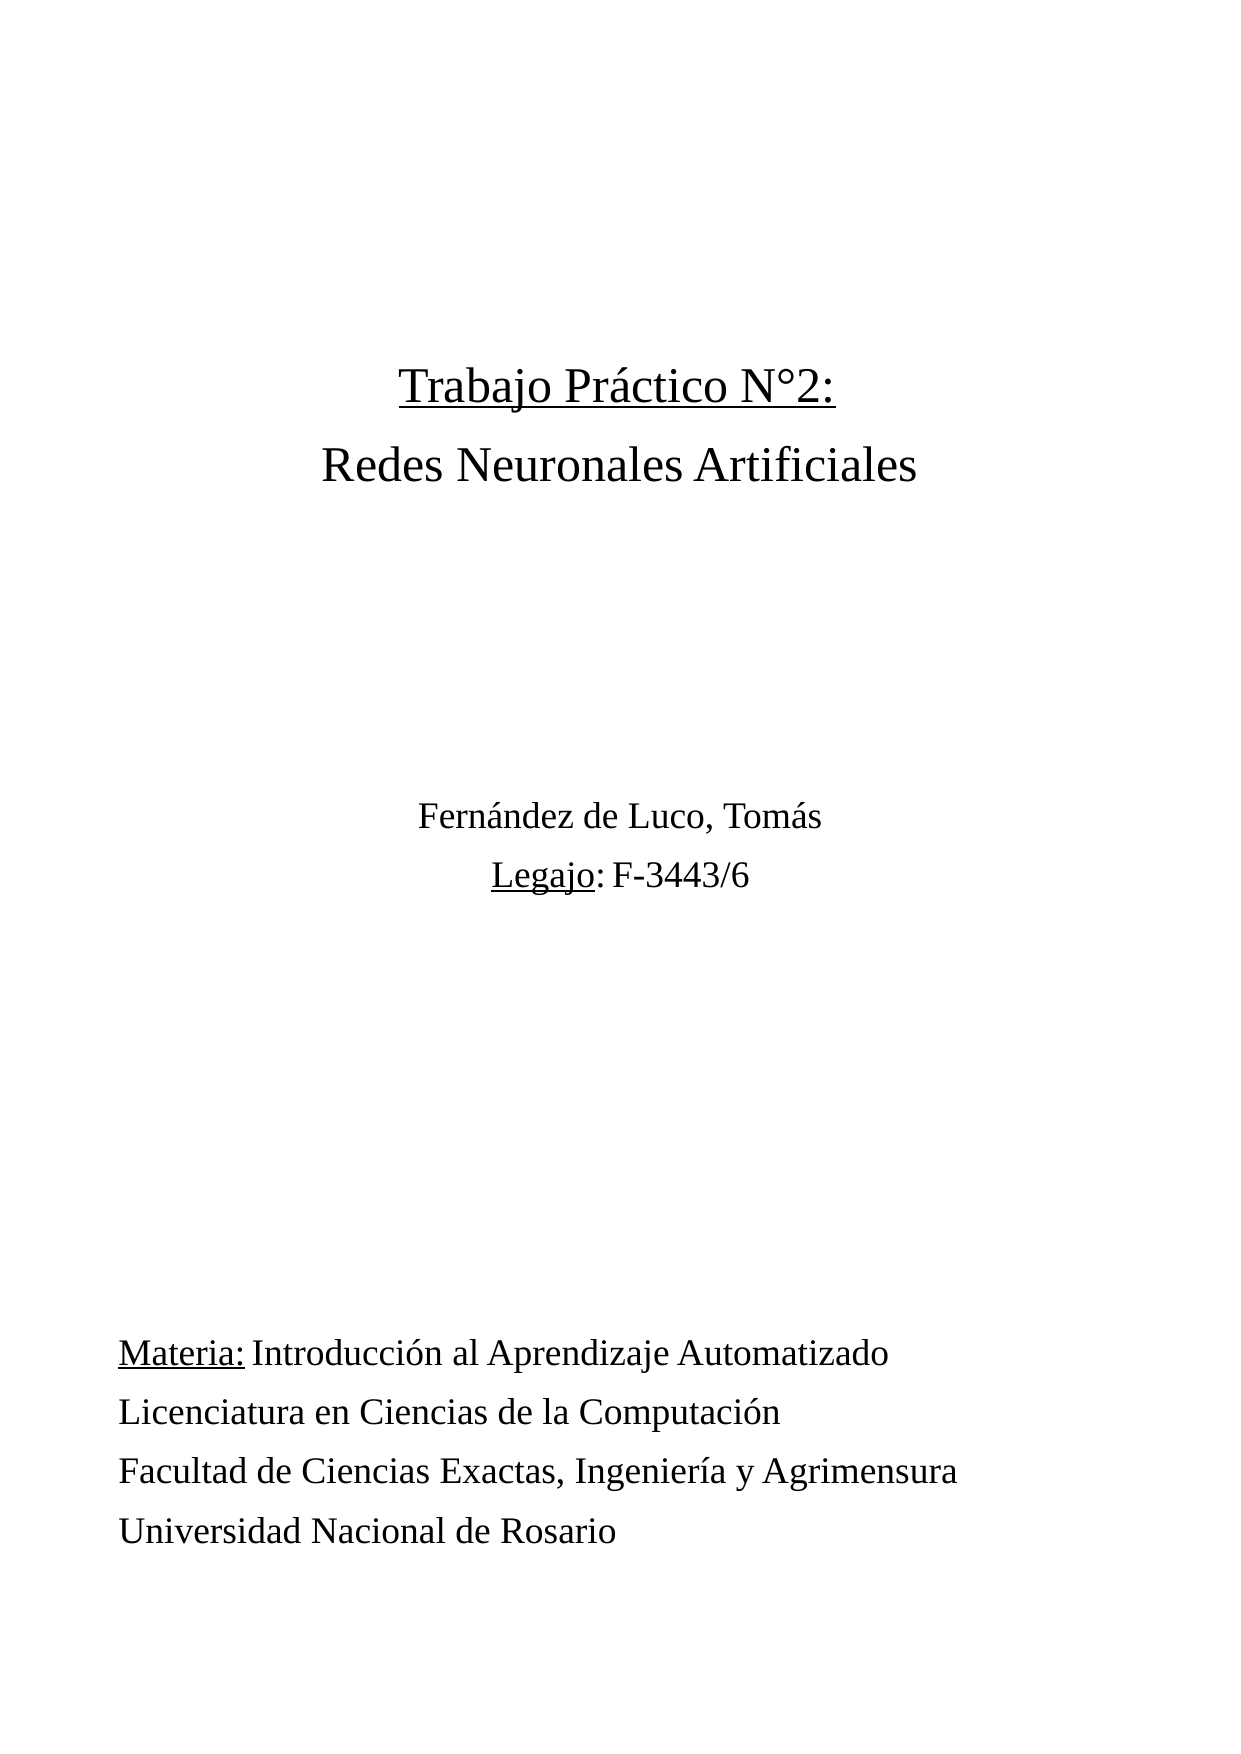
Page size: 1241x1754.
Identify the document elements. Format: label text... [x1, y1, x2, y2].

text Fernández de Luco, Tomás [118, 793, 1122, 836]
text Materia: Introducción al Aprendizaje Automatizado [118, 1330, 1122, 1373]
text Trabajo Práctico N°2: [118, 356, 1122, 413]
text Legajo: F-3443/6 [118, 853, 1122, 896]
text Universidad Nacional de Rosario [118, 1508, 1122, 1551]
text Redes Neuronales Artificiales [118, 435, 1122, 493]
text Facultad de Ciencias Exactas, Ingeniería y Agrimensura [118, 1449, 1122, 1492]
text Licenciatura en Ciencias de la Computación [118, 1389, 1122, 1432]
